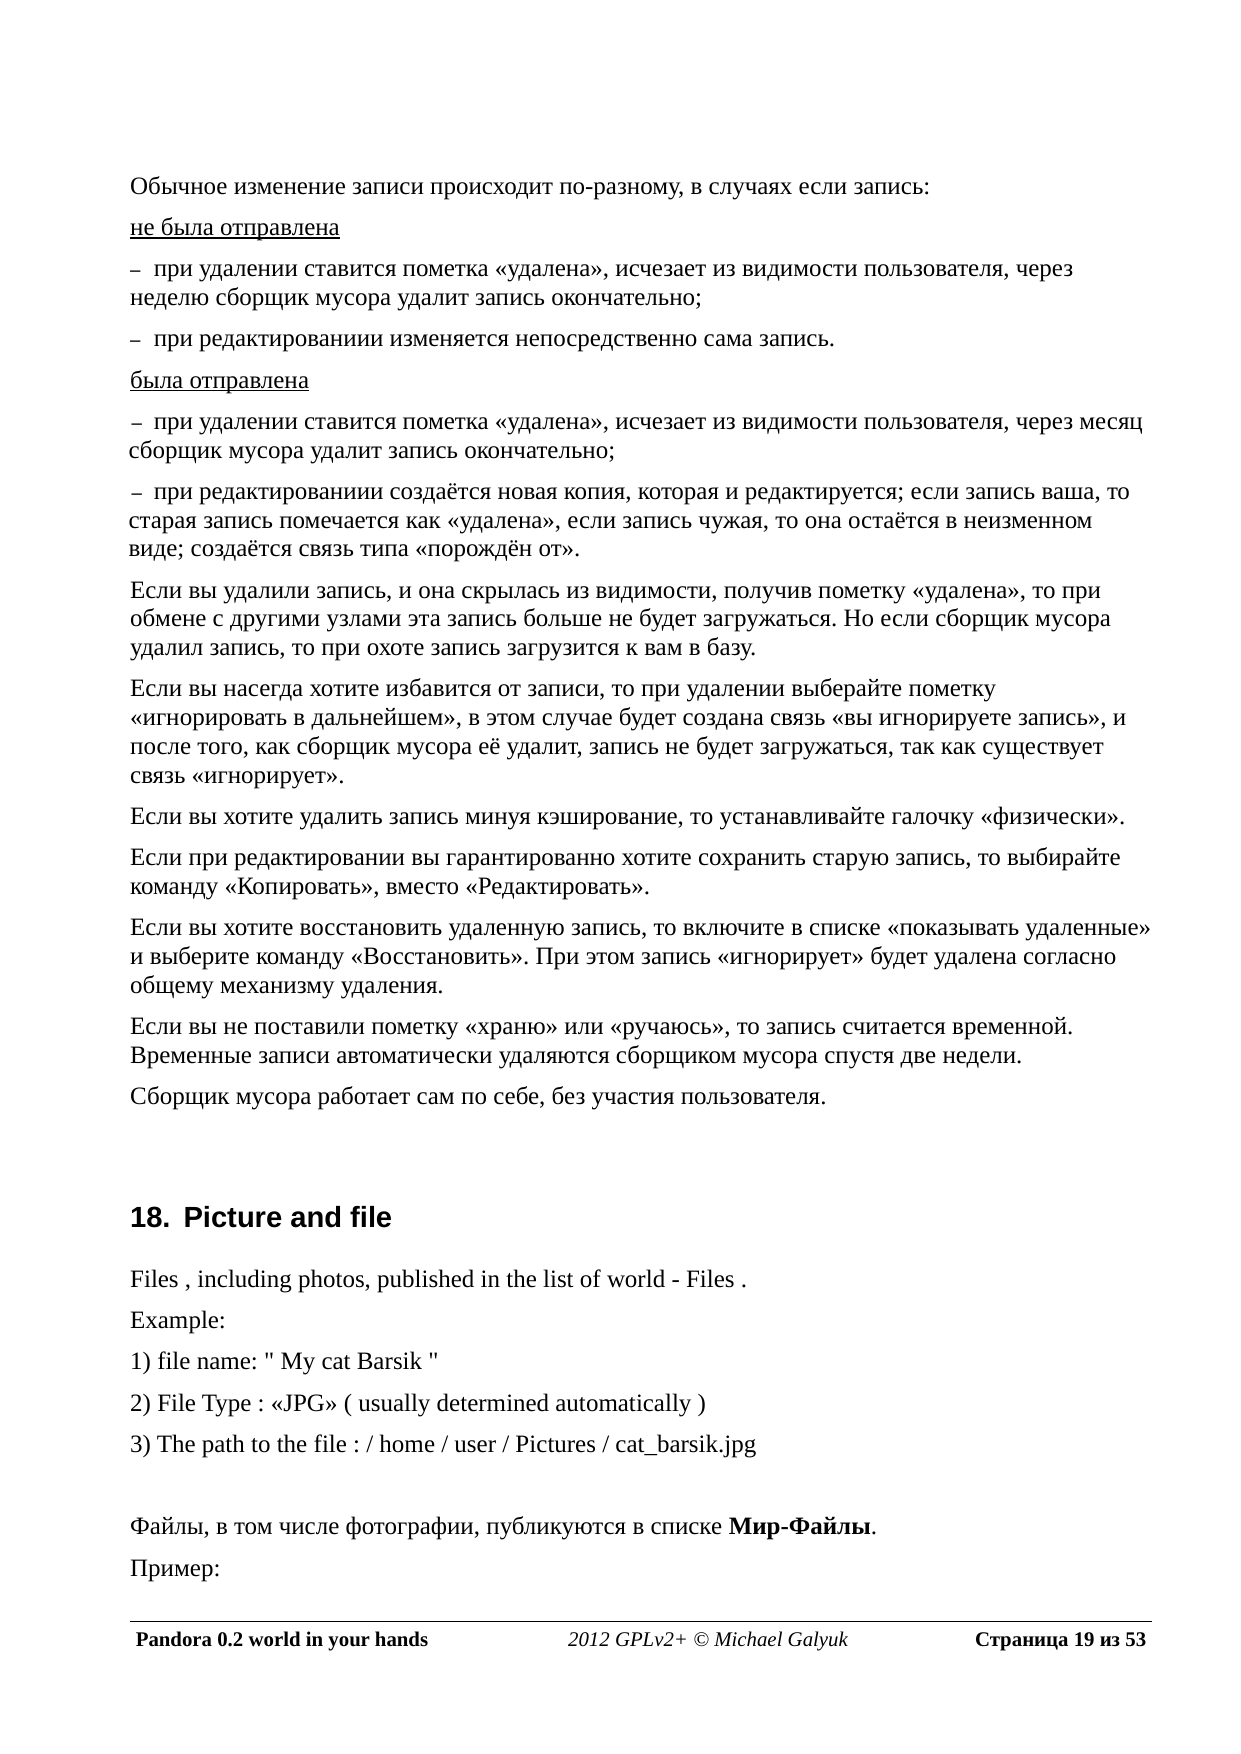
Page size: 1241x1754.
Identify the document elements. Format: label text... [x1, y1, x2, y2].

list при удалении ставится пометка «удалена», исчезает из видимости пользователя, через неделю сборщик мусора удалит запись окончательно; [130, 253, 1152, 311]
text Пример: [130, 1553, 1152, 1581]
text Если вы не поставили пометку «храню» или «ручаюсь», то запись считается временной. Временные записи автоматически удаляются сборщиком мусора спустя две недели. [130, 1011, 1152, 1068]
text Сборщик мусора работает сам по себе, без участия пользователя. [130, 1081, 1152, 1110]
list была отправлена [130, 365, 1152, 393]
list не была отправлена [130, 212, 1152, 241]
text Если при редактировании вы гарантированно хотите сохранить старую запись, то выбирайте команду «Копировать», вместо «Редактировать». [130, 842, 1152, 900]
text Файлы, в том числе фотографии, публикуются в списке Мир-Файлы. [130, 1511, 1152, 1540]
list при удалении ставится пометка «удалена», исчезает из видимости пользователя, через месяц сборщик мусора удалит запись окончательно; [128, 406, 1152, 463]
text Если вы удалили запись, и она скрылась из видимости, получив пометку «удалена», то при обмене с другими узлами эта запись больше не будет загружаться. Но если сборщик мусора удалил запись, то при охоте запись загрузится к вам в базу. [130, 575, 1152, 661]
list при редактированиии создаётся новая копия, которая и редактируется; если запись ваша, то старая запись помечается как «удалена», если запись чужая, то она остаётся в неизменном виде; создаётся связь типа «порождён от». [128, 476, 1152, 562]
text Example: [130, 1305, 1152, 1334]
text Если вы хотите удалить запись минуя кэширование, то устанавливайте галочку «физически». [130, 801, 1152, 830]
text Если вы хотите восстановить удаленную запись, то включите в списке «показывать удаленные» и выберите команду «Восстановить». При этом запись «игнорирует» будет удалена согласно общему механизму удаления. [130, 912, 1152, 998]
list при редактированиии изменяется непосредственно сама запись. [130, 323, 1152, 352]
text 2) File Type : «JPG» ( usually determined automatically ) [130, 1388, 1152, 1416]
text 3) The path to the file : / home / user / Pictures / cat_barsik.jpg [130, 1429, 1152, 1458]
text Files , including photos, published in the list of world - Files . [130, 1264, 1152, 1293]
subtitle Picture and file [130, 1200, 1152, 1234]
text 1) file name: " My cat Barsik " [130, 1346, 1152, 1375]
text Обычное изменение записи происходит по-разному, в случаях если запись: [130, 171, 1152, 200]
text Если вы насегда хотите избавится от записи, то при удалении выберайте пометку «игнорировать в дальнейшем», в этом случае будет создана связь «вы игнорируете запись», и после того, как сборщик мусора её удалит, запись не будет загружаться, так как существует связь «игнорирует». [130, 673, 1152, 788]
